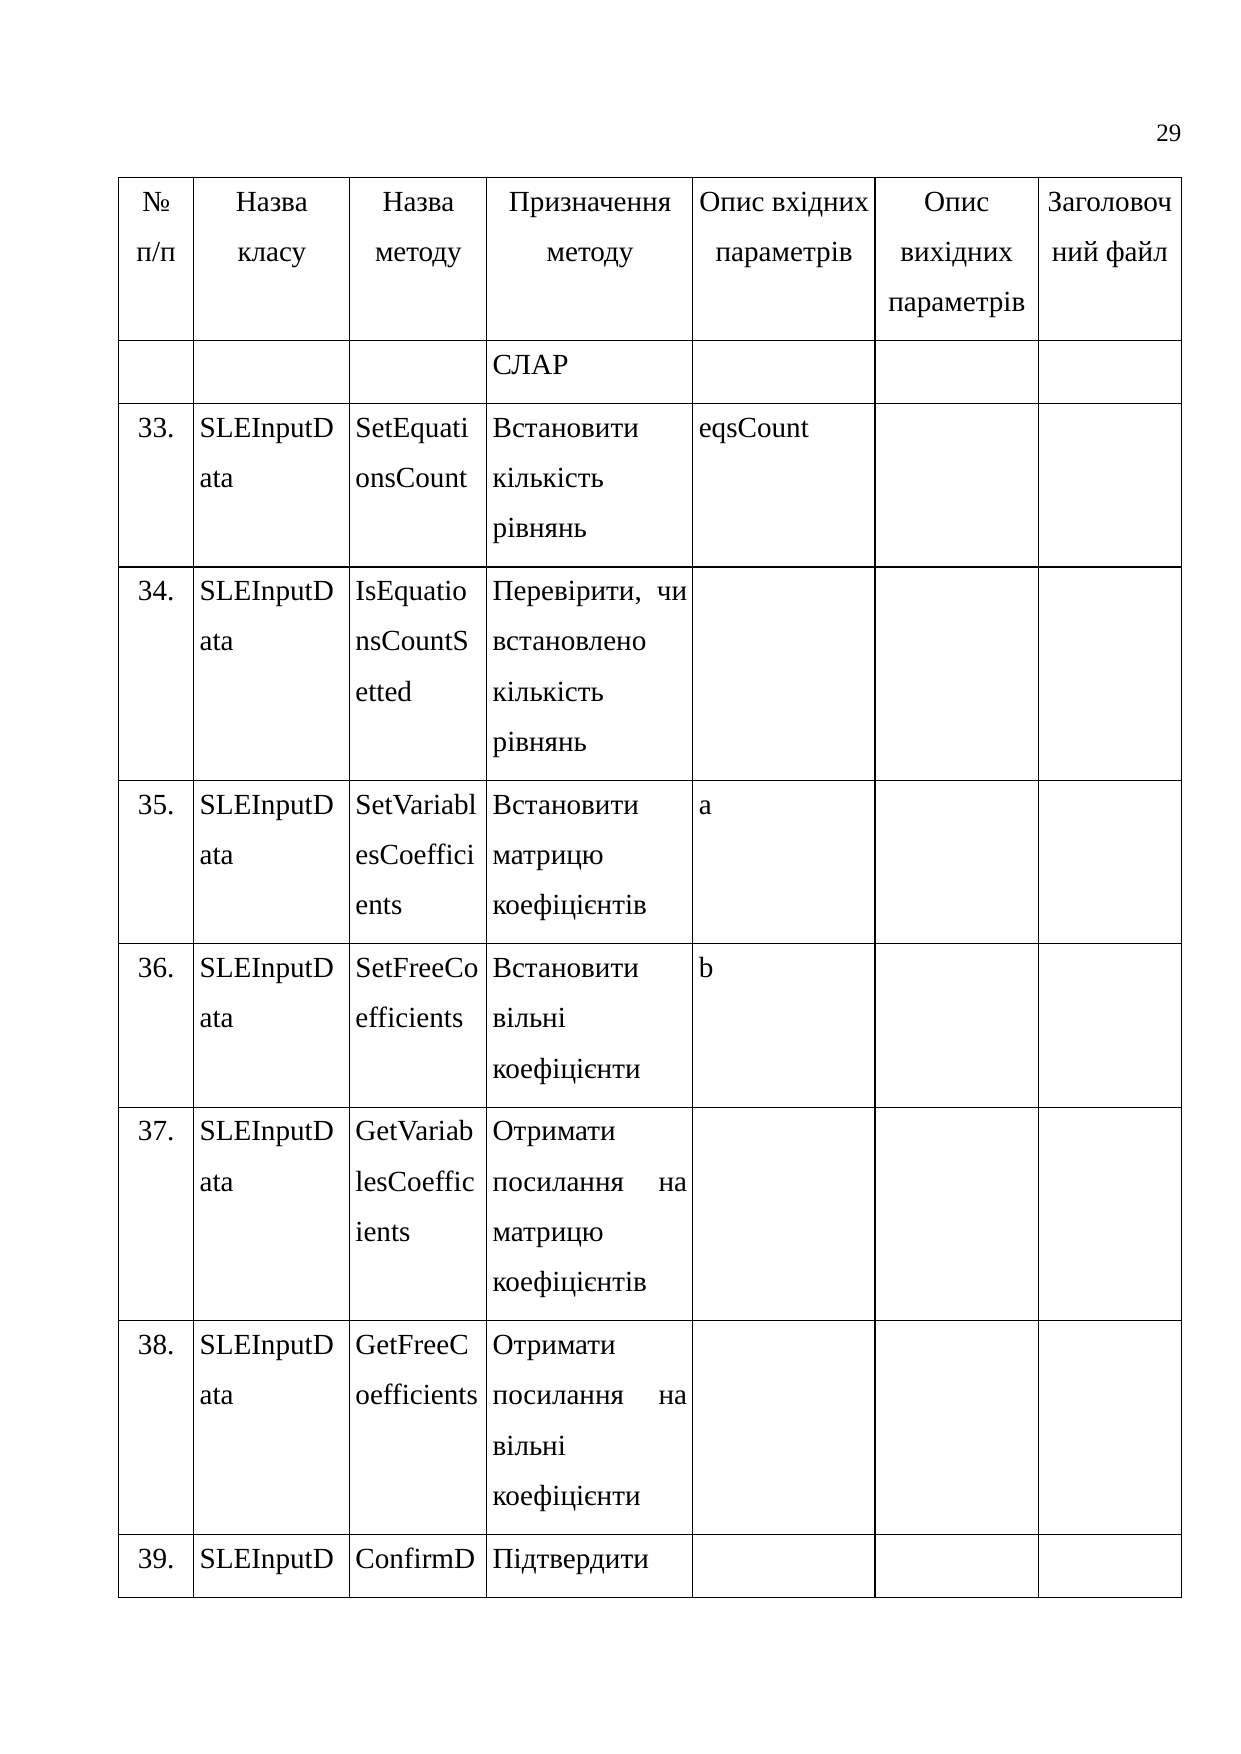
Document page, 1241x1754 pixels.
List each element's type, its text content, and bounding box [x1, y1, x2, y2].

table_cell Отримати посилання на матрицю коефіцієнтів [487, 1108, 692, 1320]
table_cell [1039, 781, 1181, 943]
table_cell [693, 1108, 874, 1320]
table_cell Підтвердити [487, 1535, 692, 1597]
table_cell [876, 944, 1038, 1107]
table_cell [1039, 1321, 1181, 1534]
table_cell Встановити матрицю коефіцієнтів [487, 781, 692, 943]
table_cell 38. [119, 1321, 193, 1534]
table_cell SetVariablesCoefficients [350, 781, 486, 943]
table_cell [119, 341, 193, 403]
table_cell SLEInputData [194, 781, 349, 943]
table_cell GetFreeCoefficients [350, 1321, 486, 1534]
table_cell 35. [119, 781, 193, 943]
table_cell [693, 341, 874, 403]
table_cell a [693, 781, 874, 943]
table_cell GetVariablesCoefficients [350, 1108, 486, 1320]
table_header Опис вихідних параметрів [876, 178, 1038, 340]
table_cell [876, 781, 1038, 943]
table_cell [1039, 341, 1181, 403]
table_header Назва класу [194, 178, 349, 340]
table_cell [876, 341, 1038, 403]
table_cell 39. [119, 1535, 193, 1597]
table_cell 37. [119, 1108, 193, 1320]
table_cell [876, 1535, 1038, 1597]
table_cell СЛАР [487, 341, 692, 403]
table_header Опис вхідних параметрів [693, 178, 874, 340]
table_cell [1039, 568, 1181, 780]
table_cell ConfirmD [350, 1535, 486, 1597]
table_cell Встановити кількість рівнянь [487, 404, 692, 566]
table_cell [693, 1321, 874, 1534]
table_cell [1039, 1108, 1181, 1320]
table_cell SLEInputData [194, 1321, 349, 1534]
table_cell [1039, 1535, 1181, 1597]
table_cell SetFreeCoefficients [350, 944, 486, 1107]
table_cell b [693, 944, 874, 1107]
table_header № п/п [119, 178, 193, 340]
table_cell [1039, 404, 1181, 566]
table_cell SLEInputData [194, 1108, 349, 1320]
table_cell eqsCount [693, 404, 874, 566]
table_header Назва методу [350, 178, 486, 340]
table_cell 34. [119, 568, 193, 780]
table_cell [693, 1535, 874, 1597]
table_cell 36. [119, 944, 193, 1107]
table_cell [876, 1108, 1038, 1320]
table_cell [194, 341, 349, 403]
table_cell [876, 568, 1038, 780]
table_cell [693, 568, 874, 780]
table_cell [876, 1321, 1038, 1534]
table_cell [350, 341, 486, 403]
table_header Призначення методу [487, 178, 692, 340]
table_cell SLEInputData [194, 404, 349, 566]
table_cell SLEInputData [194, 944, 349, 1107]
table_cell SetEquationsCount [350, 404, 486, 566]
table_cell SLEInputD [194, 1535, 349, 1597]
table_cell SLEInputData [194, 568, 349, 780]
table_cell [876, 404, 1038, 566]
table_cell Встановити вільні коефіцієнти [487, 944, 692, 1107]
table_cell [1039, 944, 1181, 1107]
table_cell IsEquationsCountSetted [350, 568, 486, 780]
table_header Заголовочний файл [1039, 178, 1181, 340]
table_cell Отримати посилання на вільні коефіцієнти [487, 1321, 692, 1534]
table_cell Перевірити, чи встановлено кількість рівнянь [487, 568, 692, 780]
table_cell 33. [119, 404, 193, 566]
